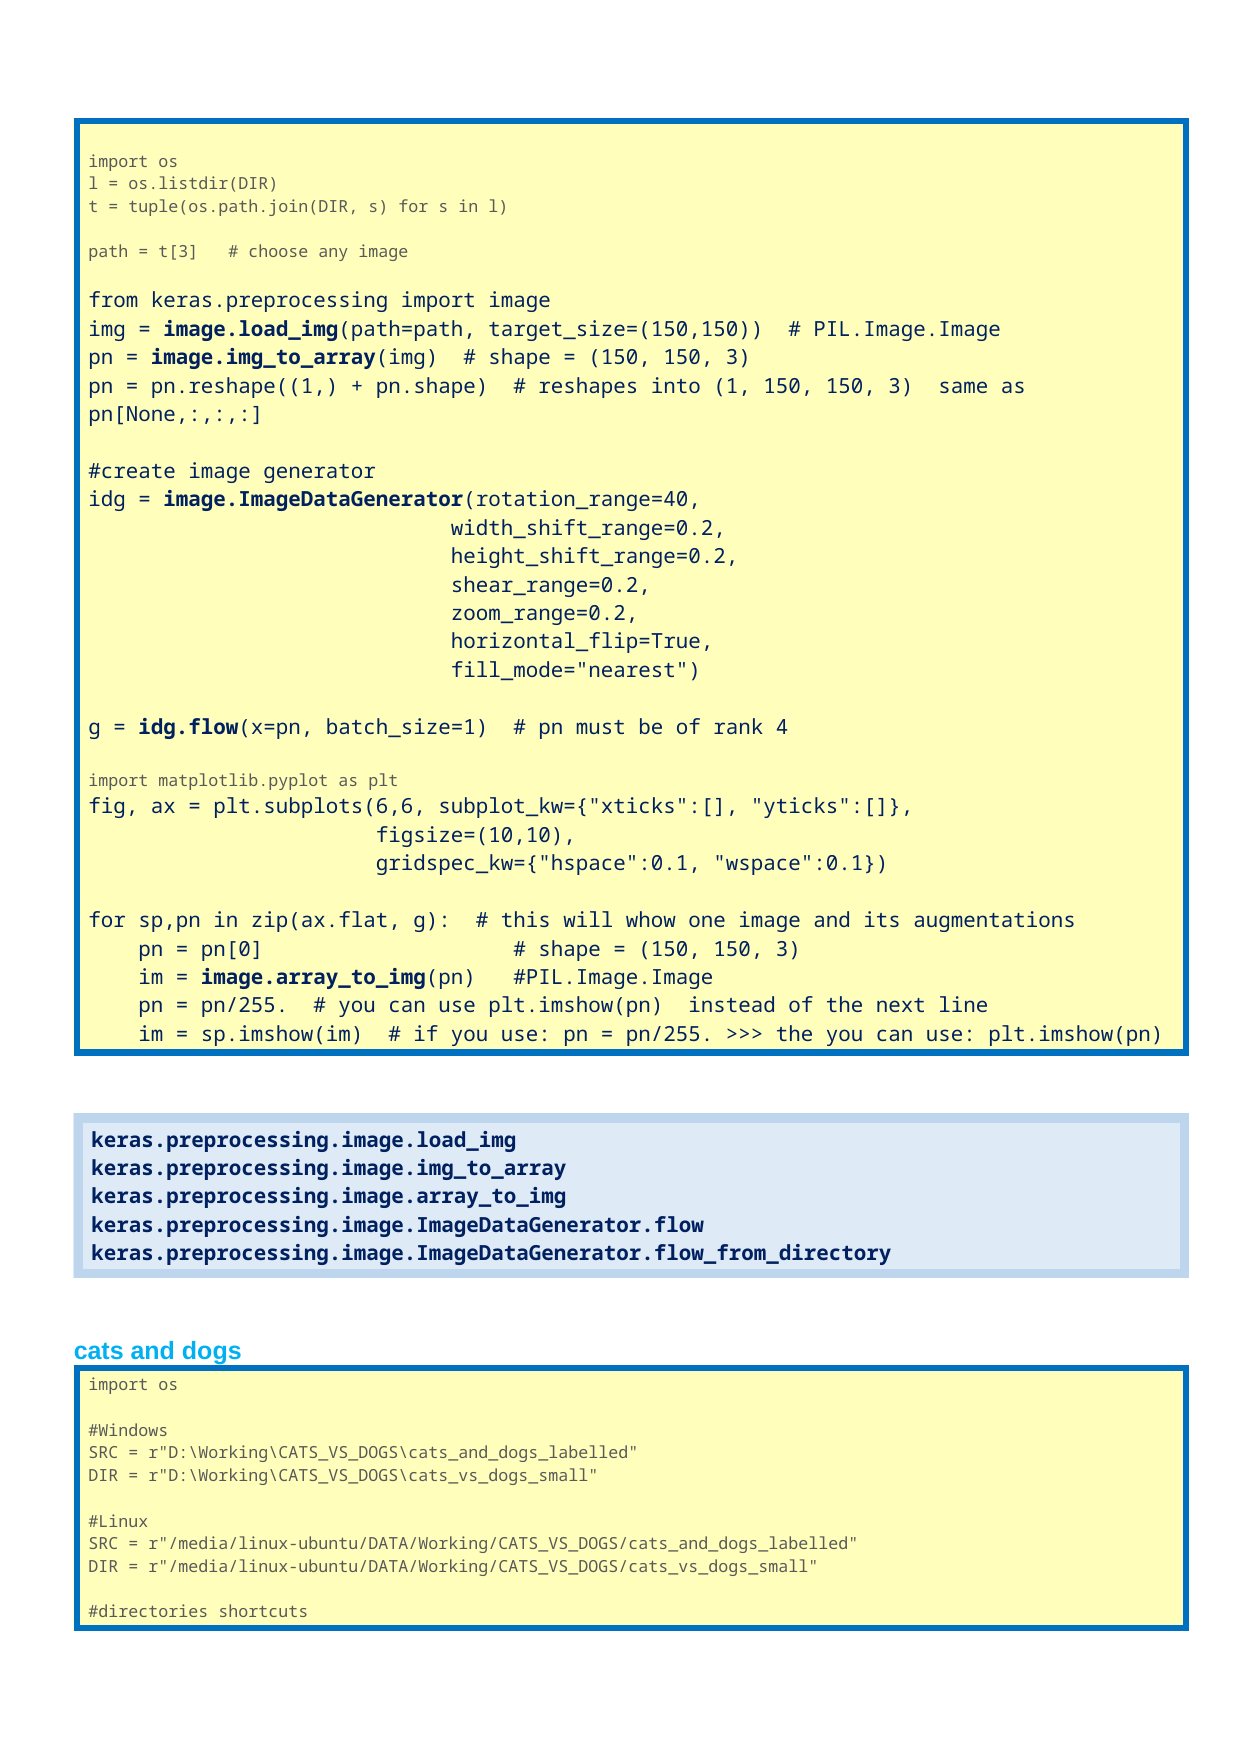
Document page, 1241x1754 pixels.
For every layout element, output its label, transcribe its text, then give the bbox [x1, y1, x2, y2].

text img = image.load_img(path=path, target_size=(150,150)) # PIL.Image.Image [80, 306, 1183, 334]
text l = os.listdir(DIR) [80, 163, 1183, 186]
text gridspec_kw={"hspace":0.1, "wspace":0.1}) [80, 840, 1183, 868]
text horizontal_flip=True, [80, 618, 1183, 647]
text shear_range=0.2, [80, 561, 1183, 590]
text idg = image.ImageDataGenerator(rotation_range=40, [80, 476, 1183, 504]
text keras.preprocessing.image.ImageDataGenerator.flow_from_directory [83, 1227, 1180, 1269]
text pn = pn[0] # shape = (150, 150, 3) [80, 925, 1183, 954]
text import os [80, 141, 1183, 163]
text keras.preprocessing.image.ImageDataGenerator.flow [83, 1199, 1180, 1227]
title cats and dogs [73, 1336, 1189, 1365]
text im = image.array_to_img(pn) #PIL.Image.Image [80, 954, 1183, 982]
text width_shift_range=0.2, [80, 504, 1183, 533]
text t = tuple(os.path.join(DIR, s) for s in l) [80, 186, 1183, 209]
text SRC = r"/media/linux-ubuntu/DATA/Working/CATS_VS_DOGS/cats_and_dogs_labelled" [80, 1524, 1183, 1546]
text #directories shortcuts [80, 1592, 1183, 1625]
text g = idg.flow(x=pn, batch_size=1) # pn must be of rank 4 [80, 704, 1183, 732]
text im = sp.imshow(im) # if you use: pn = pn/255. >>> the you can use: plt.imshow(pn) [80, 1011, 1183, 1049]
text height_shift_range=0.2, [80, 533, 1183, 561]
text fig, ax = plt.subplots(6,6, subplot_kw={"xticks":[], "yticks":[]}, [80, 783, 1183, 812]
text keras.preprocessing.image.load_img [83, 1123, 1180, 1142]
text #Windows [80, 1410, 1183, 1433]
text import matplotlib.pyplot as plt [80, 761, 1183, 783]
text DIR = r"/media/linux-ubuntu/DATA/Working/CATS_VS_DOGS/cats_vs_dogs_small" [80, 1546, 1183, 1569]
text #Linux [80, 1501, 1183, 1524]
text from keras.preprocessing import image [80, 277, 1183, 306]
text path = t[3] # choose any image [80, 232, 1183, 254]
text figsize=(10,10), [80, 812, 1183, 840]
text SRC = r"D:\Working\CATS_VS_DOGS\cats_and_dogs_labelled" [80, 1433, 1183, 1456]
text keras.preprocessing.image.img_to_array [83, 1142, 1180, 1170]
text pn = pn.reshape((1,) + pn.shape) # reshapes into (1, 150, 150, 3) same as pn[None,:,:,:] [80, 362, 1183, 419]
text fill_mode="nearest") [80, 647, 1183, 675]
text zoom_range=0.2, [80, 590, 1183, 618]
text DIR = r"D:\Working\CATS_VS_DOGS\cats_vs_dogs_small" [80, 1456, 1183, 1478]
text keras.preprocessing.image.array_to_img [83, 1170, 1180, 1199]
text for sp,pn in zip(ax.flat, g): # this will whow one image and its augmentations [80, 897, 1183, 925]
text import os [80, 1371, 1183, 1387]
text pn = image.img_to_array(img) # shape = (150, 150, 3) [80, 334, 1183, 362]
text #create image generator [80, 448, 1183, 476]
text pn = pn/255. # you can use plt.imshow(pn) instead of the next line [80, 982, 1183, 1011]
